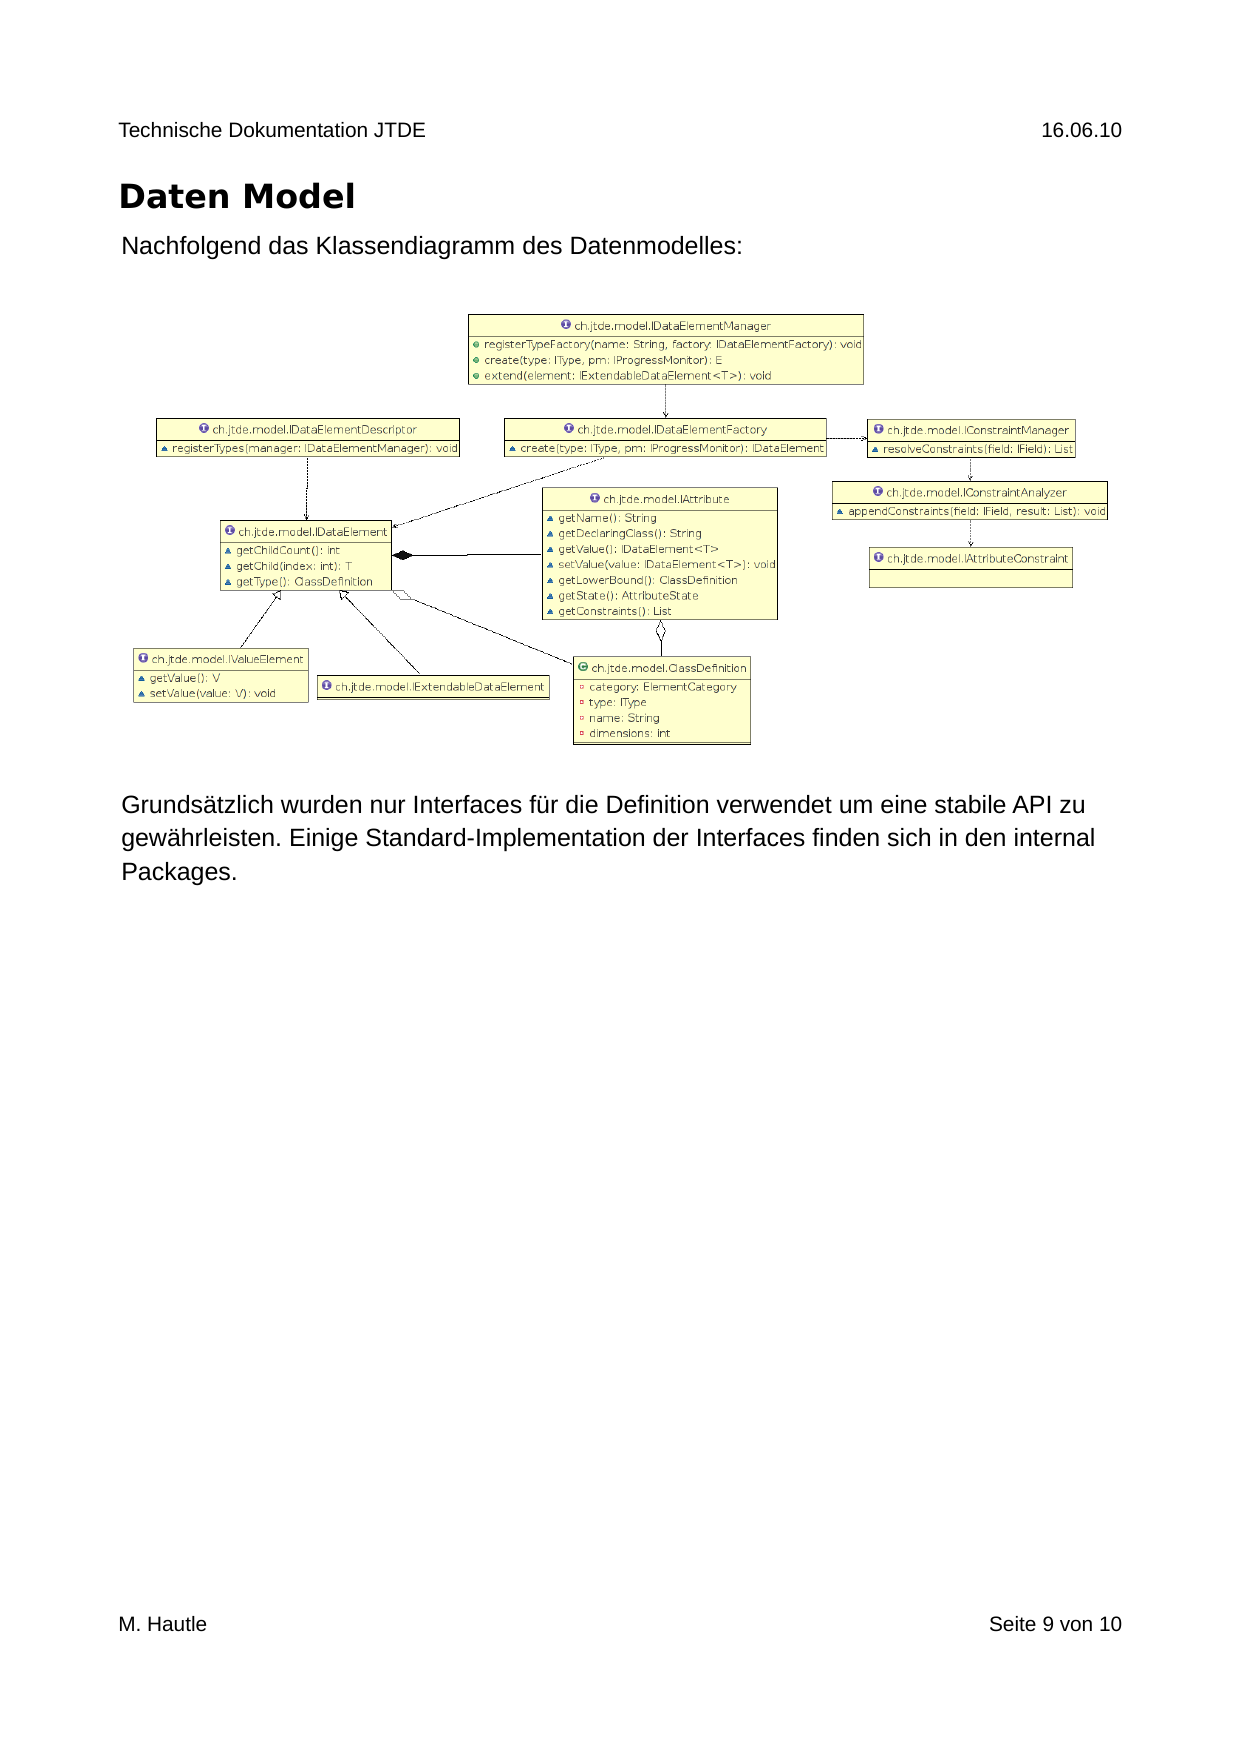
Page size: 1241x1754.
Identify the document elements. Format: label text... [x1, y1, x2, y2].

text Nachfolgend das Klassendiagramm des Datenmodelles: [121, 231, 1122, 260]
picture [119, 300, 1121, 751]
text Daten Model [118, 177, 1122, 216]
text Grundsätzlich wurden nur Interfaces für die Definition verwendet um eine stabile API zu gewährleisten. Einige Standard-Implementation der Interfaces finden sich in den internal Packages. [121, 790, 1122, 885]
